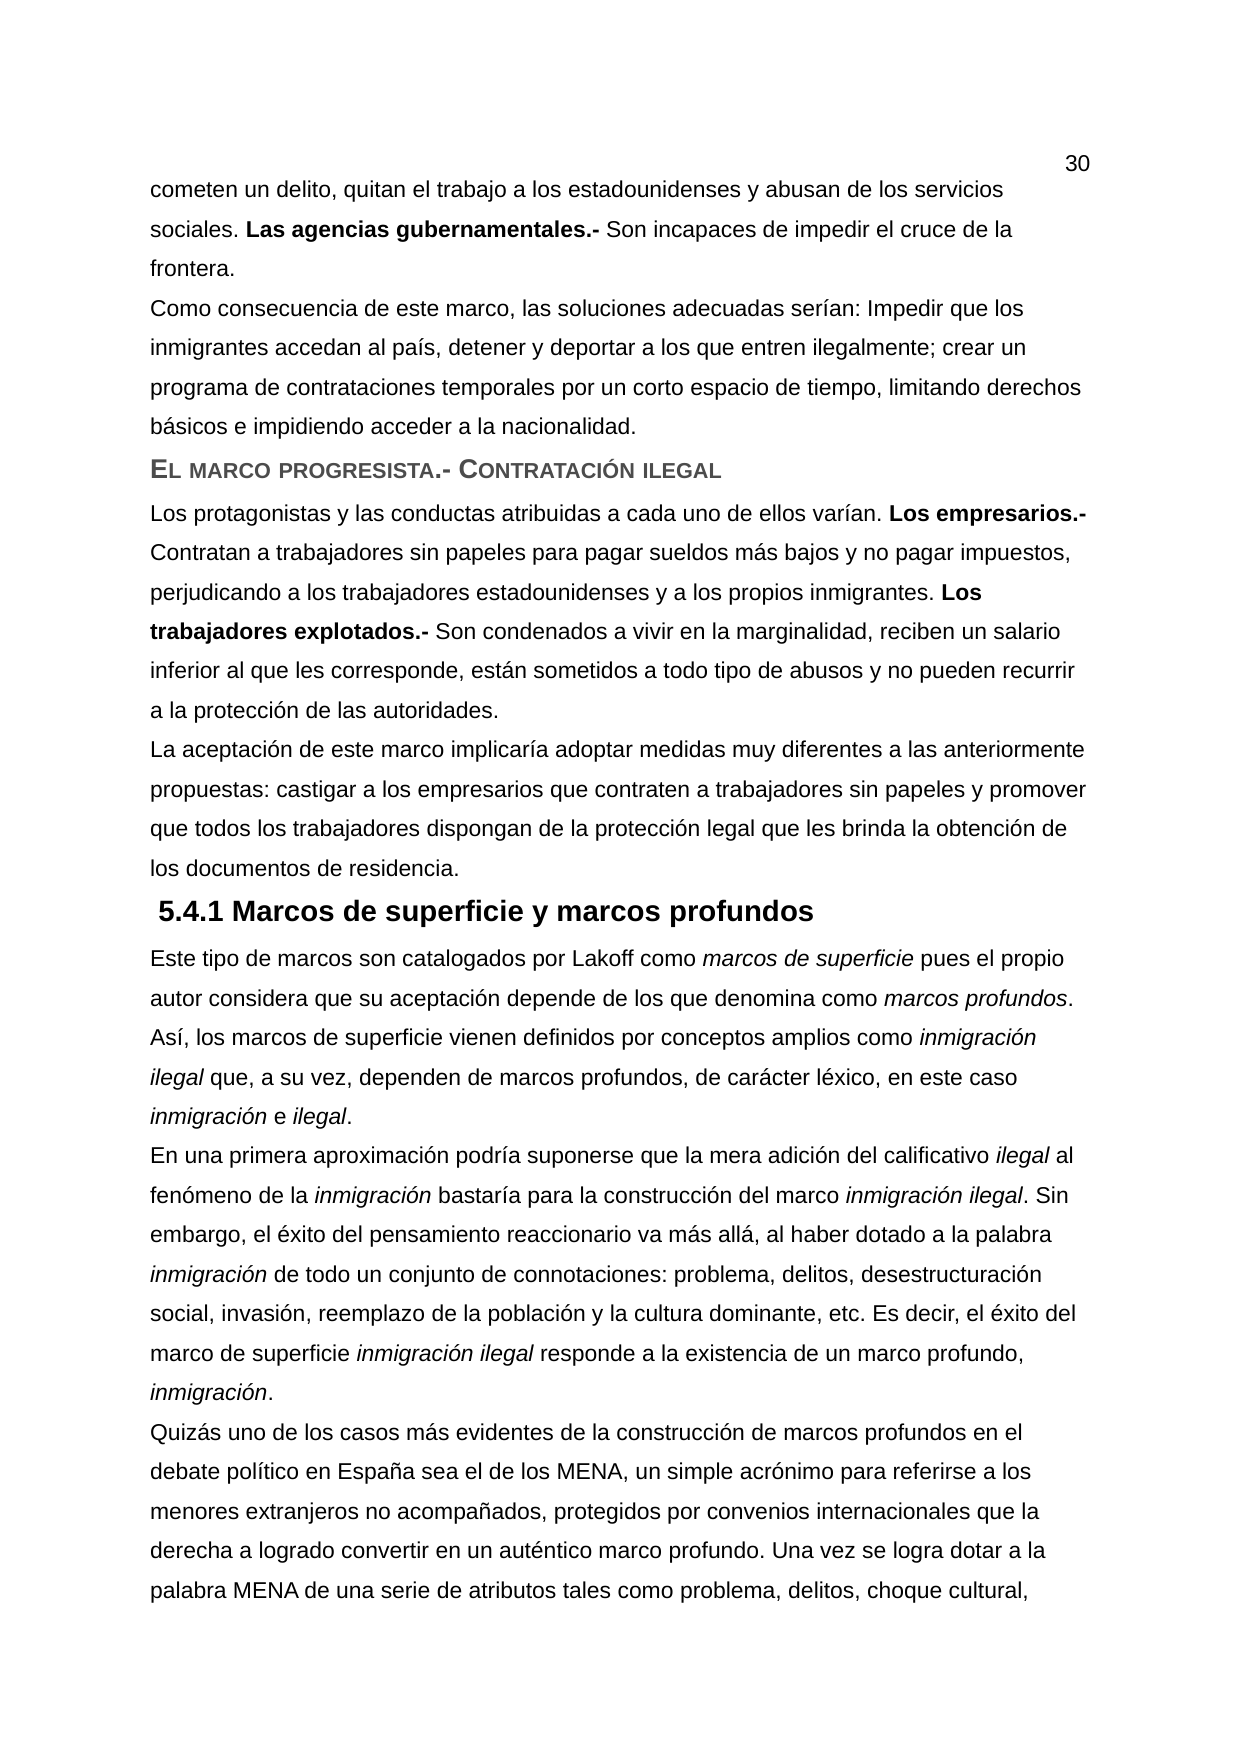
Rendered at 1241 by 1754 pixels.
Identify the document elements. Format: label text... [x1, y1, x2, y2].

text Los protagonistas y las conductas atribuidas a cada uno de ellos varían. Los empresarios.- Contratan a trabajadores sin papeles para pagar sueldos más bajos y no pagar impuestos, perjudicando a los trabajadores estadounidenses y a los propios inmigrantes. Los trabajadores explotados.- Son condenados a vivir en la marginalidad, reciben un salario inferior al que les corresponde, están sometidos a todo tipo de abusos y no pueden recurrir a la protección de las autoridades. [150, 499, 1090, 723]
text El marco progresista.- Contratación ilegal [150, 453, 1090, 484]
text Quizás uno de los casos más evidentes de la construcción de marcos profundos en el debate político en España sea el de los MENA, un simple acrónimo para referirse a los menores extranjeros no acompañados, protegidos por convenios internacionales que la derecha a logrado convertir en un auténtico marco profundo. Una vez se logra dotar a la palabra MENA de una serie de atributos tales como problema, delitos, choque cultural, [150, 1419, 1090, 1603]
text En una primera aproximación podría suponerse que la mera adición del calificativo ilegal al fenómeno de la inmigración bastaría para la construcción del marco inmigración ilegal. Sin embargo, el éxito del pensamiento reaccionario va más allá, al haber dotado a la palabra inmigración de todo un conjunto de connotaciones: problema, delitos, desestructuración social, invasión, reemplazo de la población y la cultura dominante, etc. Es decir, el éxito del marco de superficie inmigración ilegal responde a la existencia de un marco profundo, inmigración. [150, 1142, 1090, 1406]
subtitle Marcos de superficie y marcos profundos [150, 894, 1090, 928]
text Este tipo de marcos son catalogados por Lakoff como marcos de superficie pues el propio autor considera que su aceptación depende de los que denomina como marcos profundos. Así, los marcos de superficie vienen definidos por conceptos amplios como inmigración ilegal que, a su vez, dependen de marcos profundos, de carácter léxico, en este caso inmigración e ilegal. [150, 945, 1090, 1129]
text La aceptación de este marco implicaría adoptar medidas muy diferentes a las anteriormente propuestas: castigar a los empresarios que contraten a trabajadores sin papeles y promover que todos los trabajadores dispongan de la protección legal que les brinda la obtención de los documentos de residencia. [150, 736, 1090, 881]
text Como consecuencia de este marco, las soluciones adecuadas serían: Impedir que los inmigrantes accedan al país, detener y deportar a los que entren ilegalmente; crear un programa de contrataciones temporales por un corto espacio de tiempo, limitando derechos básicos e impidiendo acceder a la nacionalidad. [150, 295, 1090, 439]
text cometen un delito, quitan el trabajo a los estadounidenses y abusan de los servicios sociales. Las agencias gubernamentales.- Son incapaces de impedir el cruce de la frontera. [150, 176, 1090, 282]
